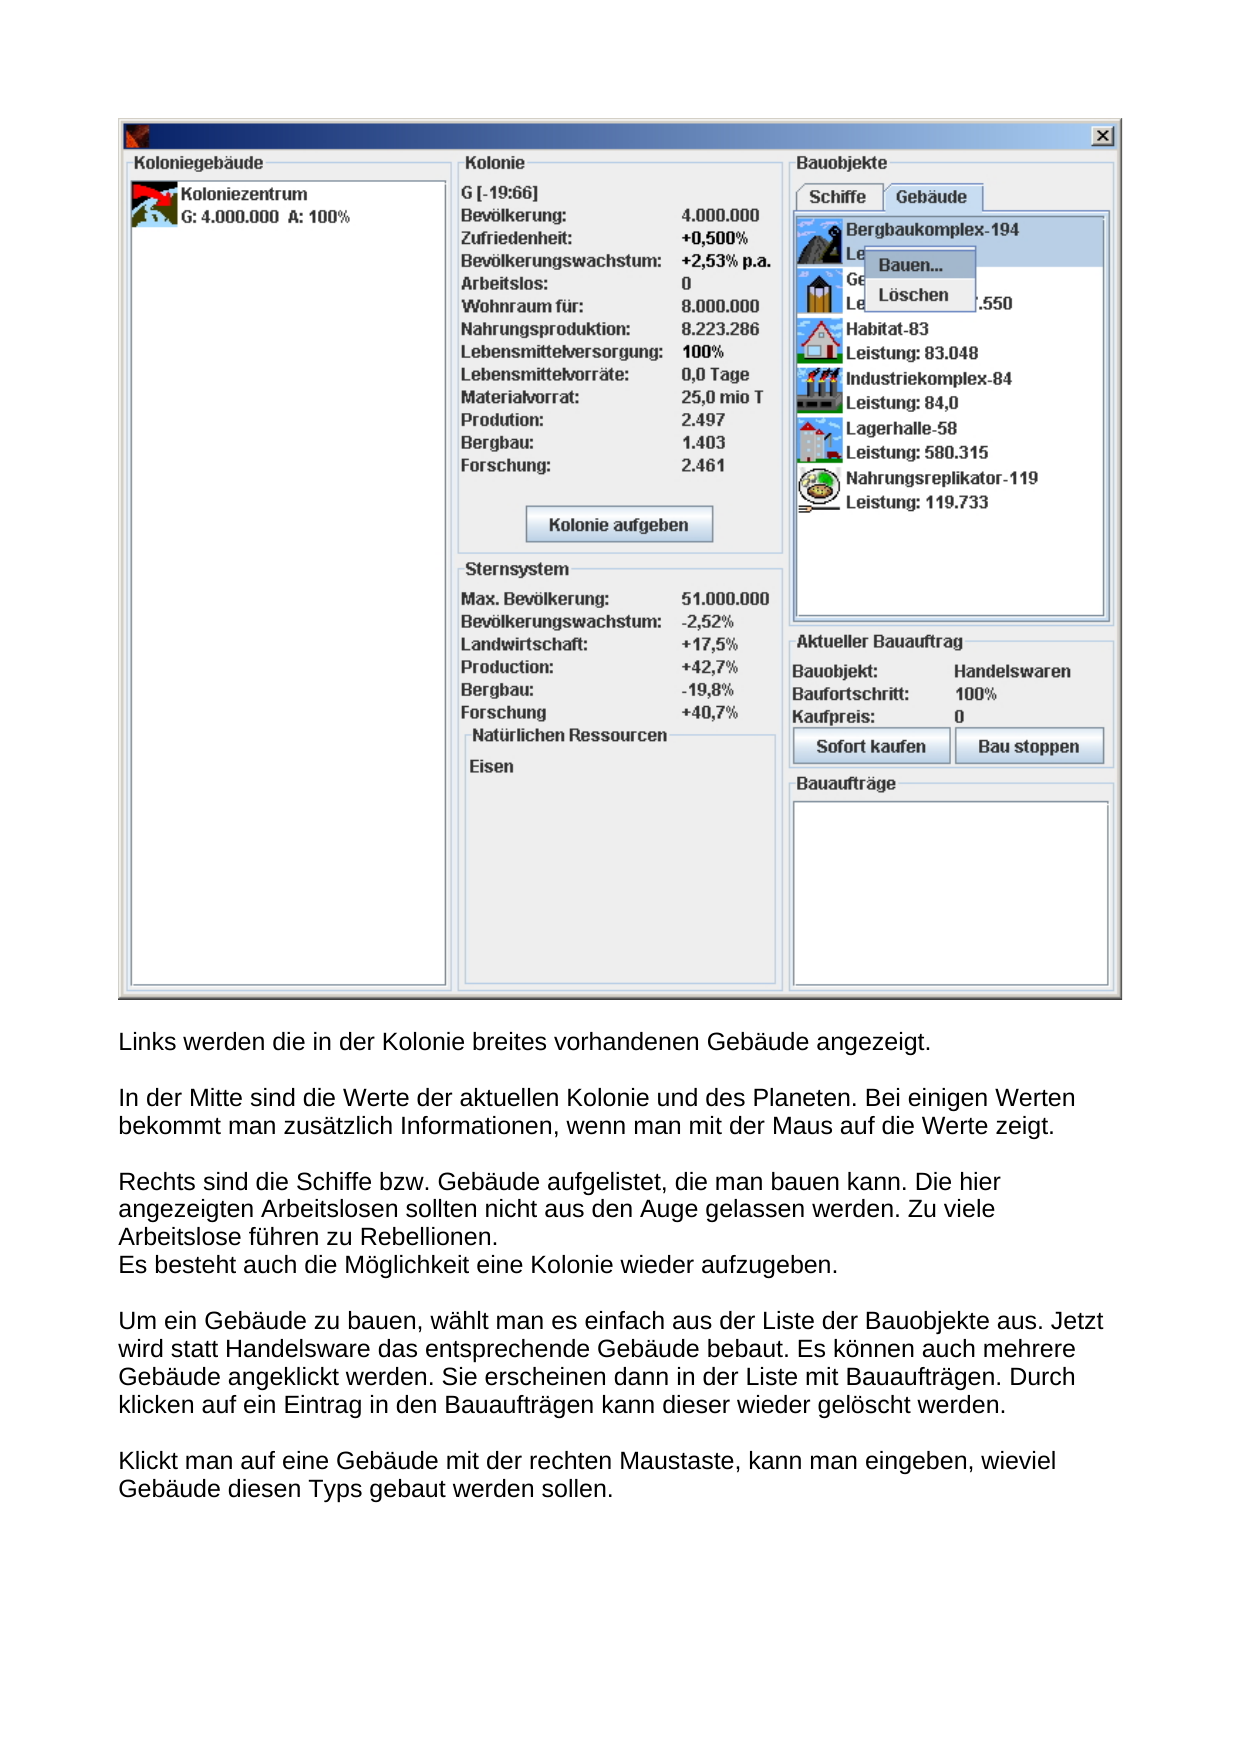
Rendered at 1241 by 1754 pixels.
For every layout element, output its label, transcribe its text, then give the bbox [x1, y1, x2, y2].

picture [118, 118, 1123, 1000]
text In der Mitte sind die Werte der aktuellen Kolonie und des Planeten. Bei einigen Werten bekommt man zusätzlich Informationen, wenn man mit der Maus auf die Werte zeigt. [118, 1084, 1122, 1139]
text Es besteht auch die Möglichkeit eine Kolonie wieder aufzugeben. [118, 1251, 1122, 1279]
text Klickt man auf eine Gebäude mit der rechten Maustaste, kann man eingeben, wieviel Gebäude diesen Typs gebaut werden sollen. [118, 1447, 1122, 1502]
text Um ein Gebäude zu bauen, wählt man es einfach aus der Liste der Bauobjekte aus. Jetzt wird statt Handelsware das entsprechende Gebäude bebaut. Es können auch mehrere Gebäude angeklickt werden. Sie erscheinen dann in der Liste mit Bauaufträgen. Durch klicken auf ein Eintrag in den Bauaufträgen kann dieser wieder gelöscht werden. [118, 1307, 1122, 1419]
text Links werden die in der Kolonie breites vorhandenen Gebäude angezeigt. [118, 1028, 1122, 1056]
text Rechts sind die Schiffe bzw. Gebäude aufgelistet, die man bauen kann. Die hier angezeigten Arbeitslosen sollten nicht aus den Auge gelassen werden. Zu viele Arbeitslose führen zu Rebellionen. [118, 1167, 1122, 1251]
